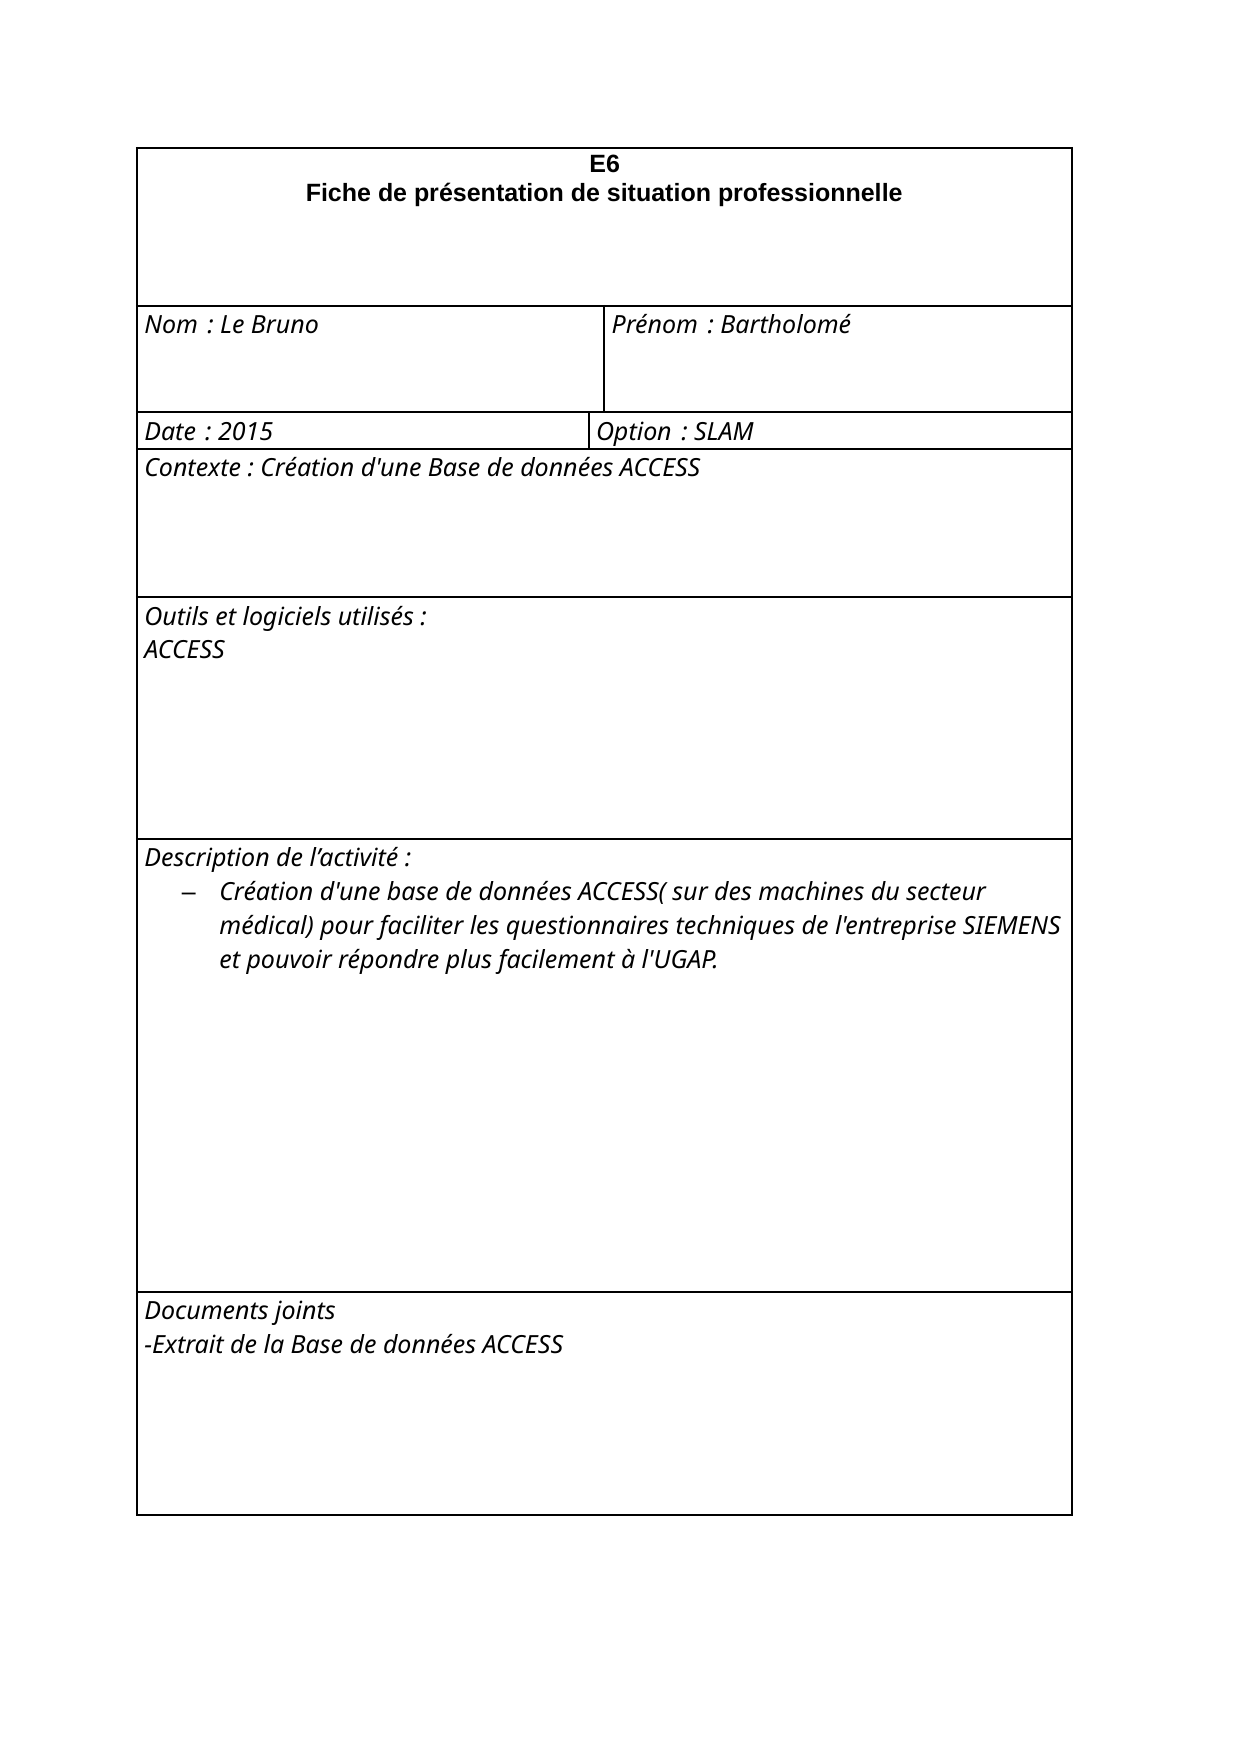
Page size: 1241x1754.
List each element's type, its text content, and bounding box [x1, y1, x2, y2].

table_cell Nom : Le Bruno [138, 307, 603, 411]
table_cell Description de l’activité : Création d'une base de données ACCESS( sur des machines du secteur médical) pour faciliter les questionnaires techniques de l'entreprise SIEMENS et pouvoir répondre plus facilement à l'UGAP. [138, 840, 1071, 1291]
table_cell Option : SLAM [590, 413, 1071, 447]
table_cell Contexte : Création d'une Base de données ACCESS [138, 450, 1071, 596]
table_cell Documents joints -Extrait de la Base de données ACCESS [138, 1293, 1071, 1513]
table_cell Outils et logiciels utilisés : ACCESS [138, 598, 1071, 838]
table_cell Date : 2015 [138, 413, 588, 447]
table_cell Prénom : Bartholomé [605, 307, 1071, 411]
table_header E6 Fiche de présentation de situation professionnelle [138, 149, 1071, 305]
